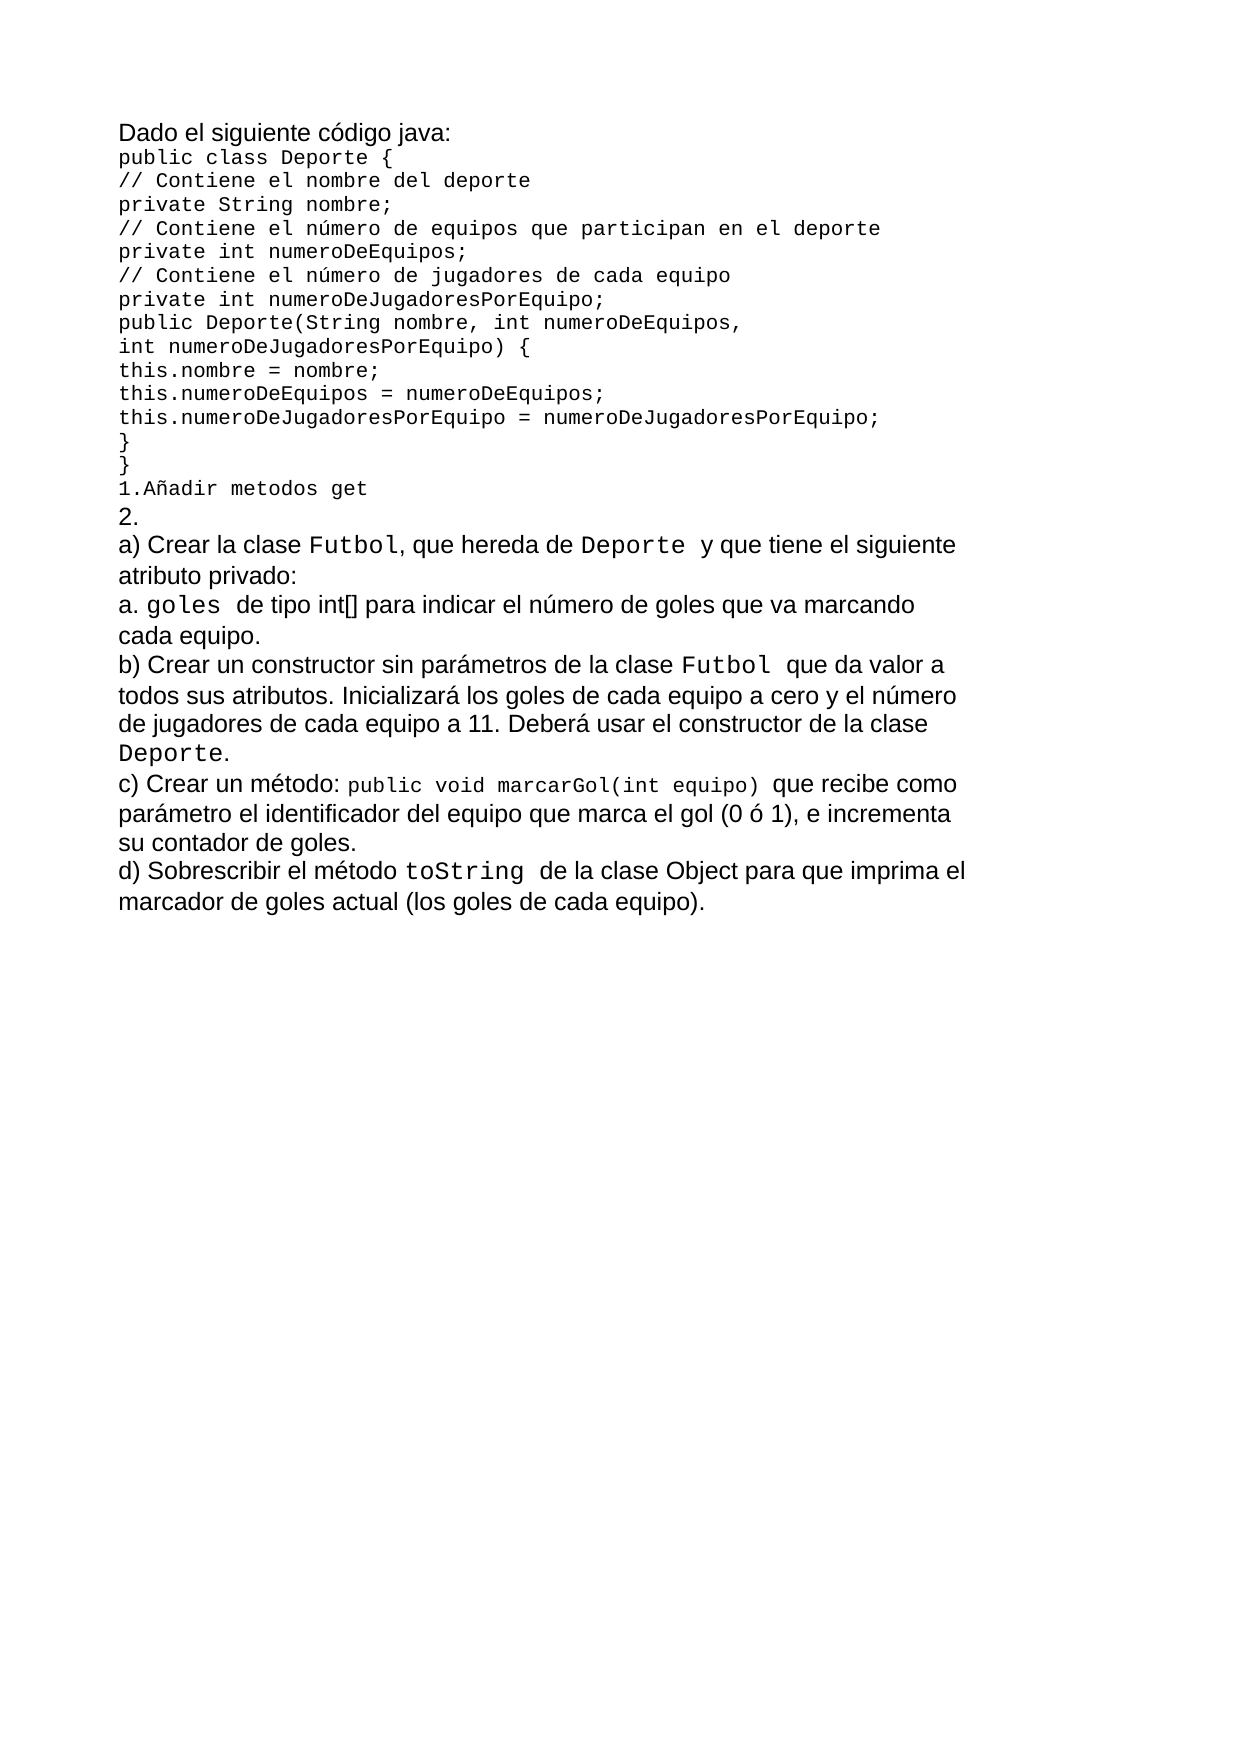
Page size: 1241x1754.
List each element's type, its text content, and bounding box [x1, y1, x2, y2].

text } [118, 454, 1122, 478]
text // Contiene el número de equipos que participan en el deporte [118, 218, 1122, 241]
text a. goles de tipo int[] para indicar el número de goles que va marcando [118, 590, 1122, 621]
text 1.Añadir metodos get [118, 478, 1122, 502]
text d) Sobrescribir el método toString de la clase Object para que imprima el [118, 856, 1122, 887]
text this.numeroDeEquipos = numeroDeEquipos; [118, 383, 1122, 407]
text c) Crear un método: public void marcarGol(int equipo) que recibe como [118, 769, 1122, 799]
text } [118, 431, 1122, 454]
text todos sus atributos. Inicializará los goles de cada equipo a cero y el número [118, 681, 1122, 709]
text int numeroDeJugadoresPorEquipo) { [118, 336, 1122, 360]
text cada equipo. [118, 621, 1122, 650]
text parámetro el identificador del equipo que marca el gol (0 ó 1), e incrementa [118, 799, 1122, 827]
text this.numeroDeJugadoresPorEquipo = numeroDeJugadoresPorEquipo; [118, 407, 1122, 431]
text public Deporte(String nombre, int numeroDeEquipos, [118, 312, 1122, 336]
text marcador de goles actual (los goles de cada equipo). [118, 887, 1122, 916]
text // Contiene el número de jugadores de cada equipo [118, 265, 1122, 289]
text de jugadores de cada equipo a 11. Deberá usar el constructor de la clase [118, 709, 1122, 738]
text private int numeroDeJugadoresPorEquipo; [118, 289, 1122, 312]
text this.nombre = nombre; [118, 360, 1122, 383]
text Dado el siguiente código java: [118, 118, 1122, 147]
text public class Deporte { [118, 147, 1122, 171]
text atributo privado: [118, 561, 1122, 590]
text private int numeroDeEquipos; [118, 241, 1122, 265]
text // Contiene el nombre del deporte [118, 171, 1122, 194]
text b) Crear un constructor sin parámetros de la clase Futbol que da valor a [118, 650, 1122, 681]
text su contador de goles. [118, 827, 1122, 856]
text a) Crear la clase Futbol, que hereda de Deporte y que tiene el siguiente [118, 530, 1122, 561]
text private String nombre; [118, 194, 1122, 218]
text 2. [118, 502, 1122, 530]
text Deporte. [118, 738, 1122, 769]
